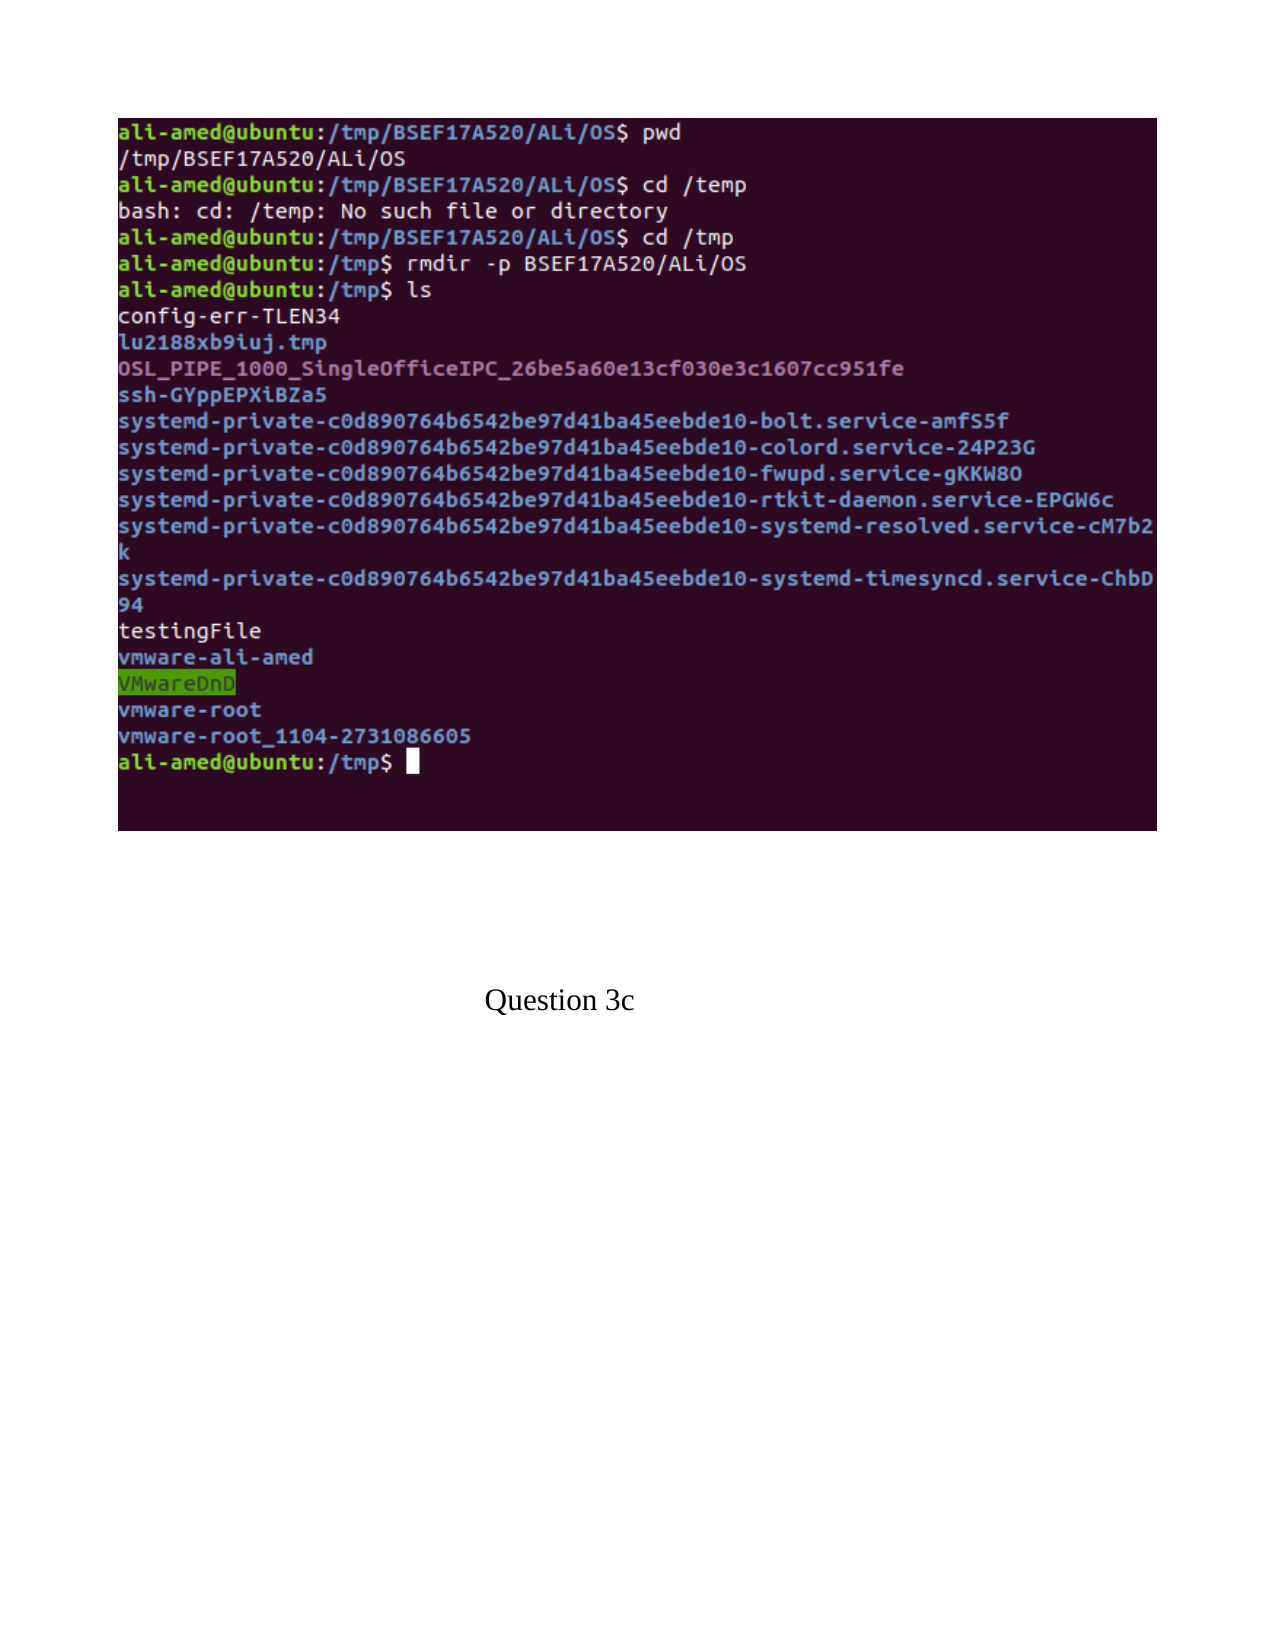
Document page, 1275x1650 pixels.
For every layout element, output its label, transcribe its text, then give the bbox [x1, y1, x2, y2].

picture [118, 118, 1157, 831]
text Question 3c [118, 981, 1157, 1017]
